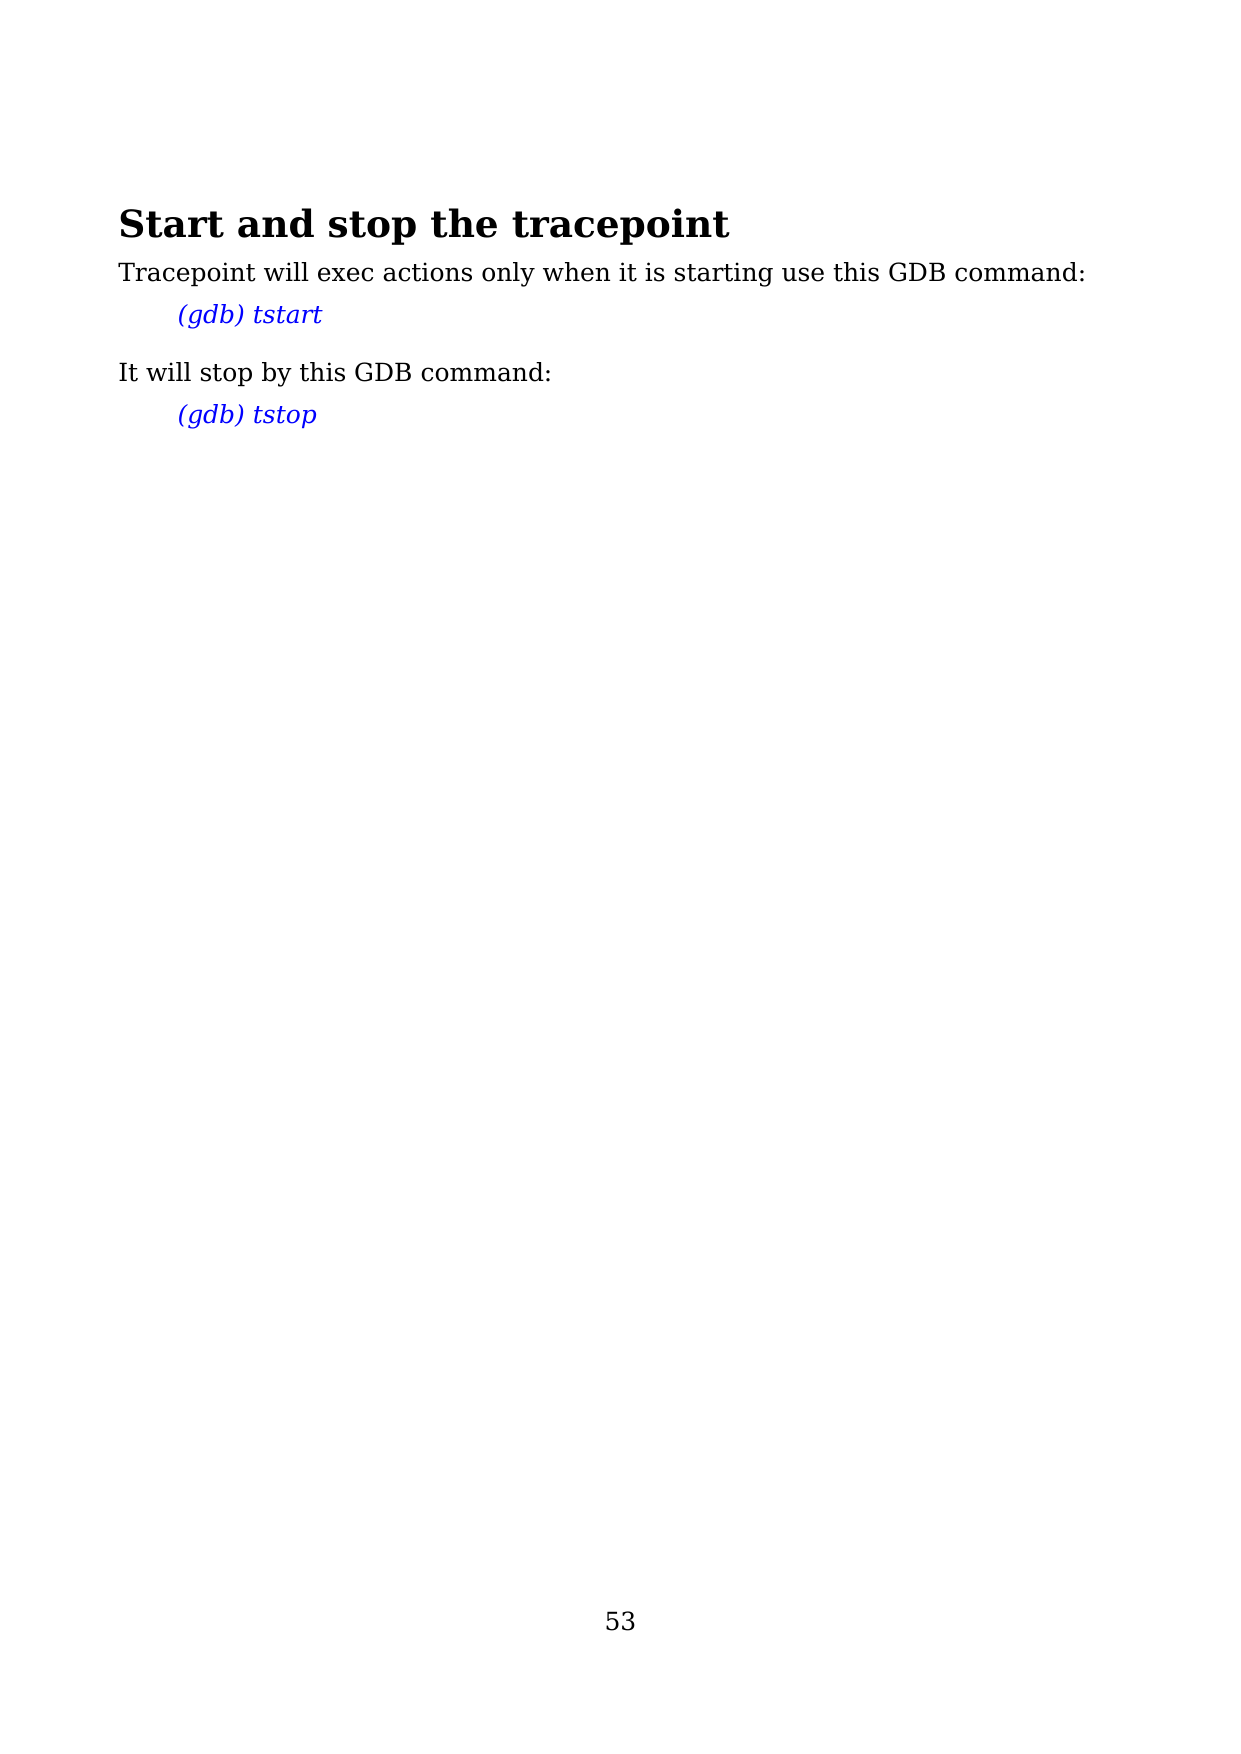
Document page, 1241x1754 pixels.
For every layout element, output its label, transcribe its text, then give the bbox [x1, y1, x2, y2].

subtitle Start and stop the tracepoint [118, 202, 1122, 246]
text (gdb) tstart [177, 300, 1063, 329]
text (gdb) tstop [177, 400, 1063, 429]
text Tracepoint will exec actions only when it is starting use this GDB command: [118, 258, 1122, 287]
text It will stop by this GDB command: [118, 358, 1122, 387]
